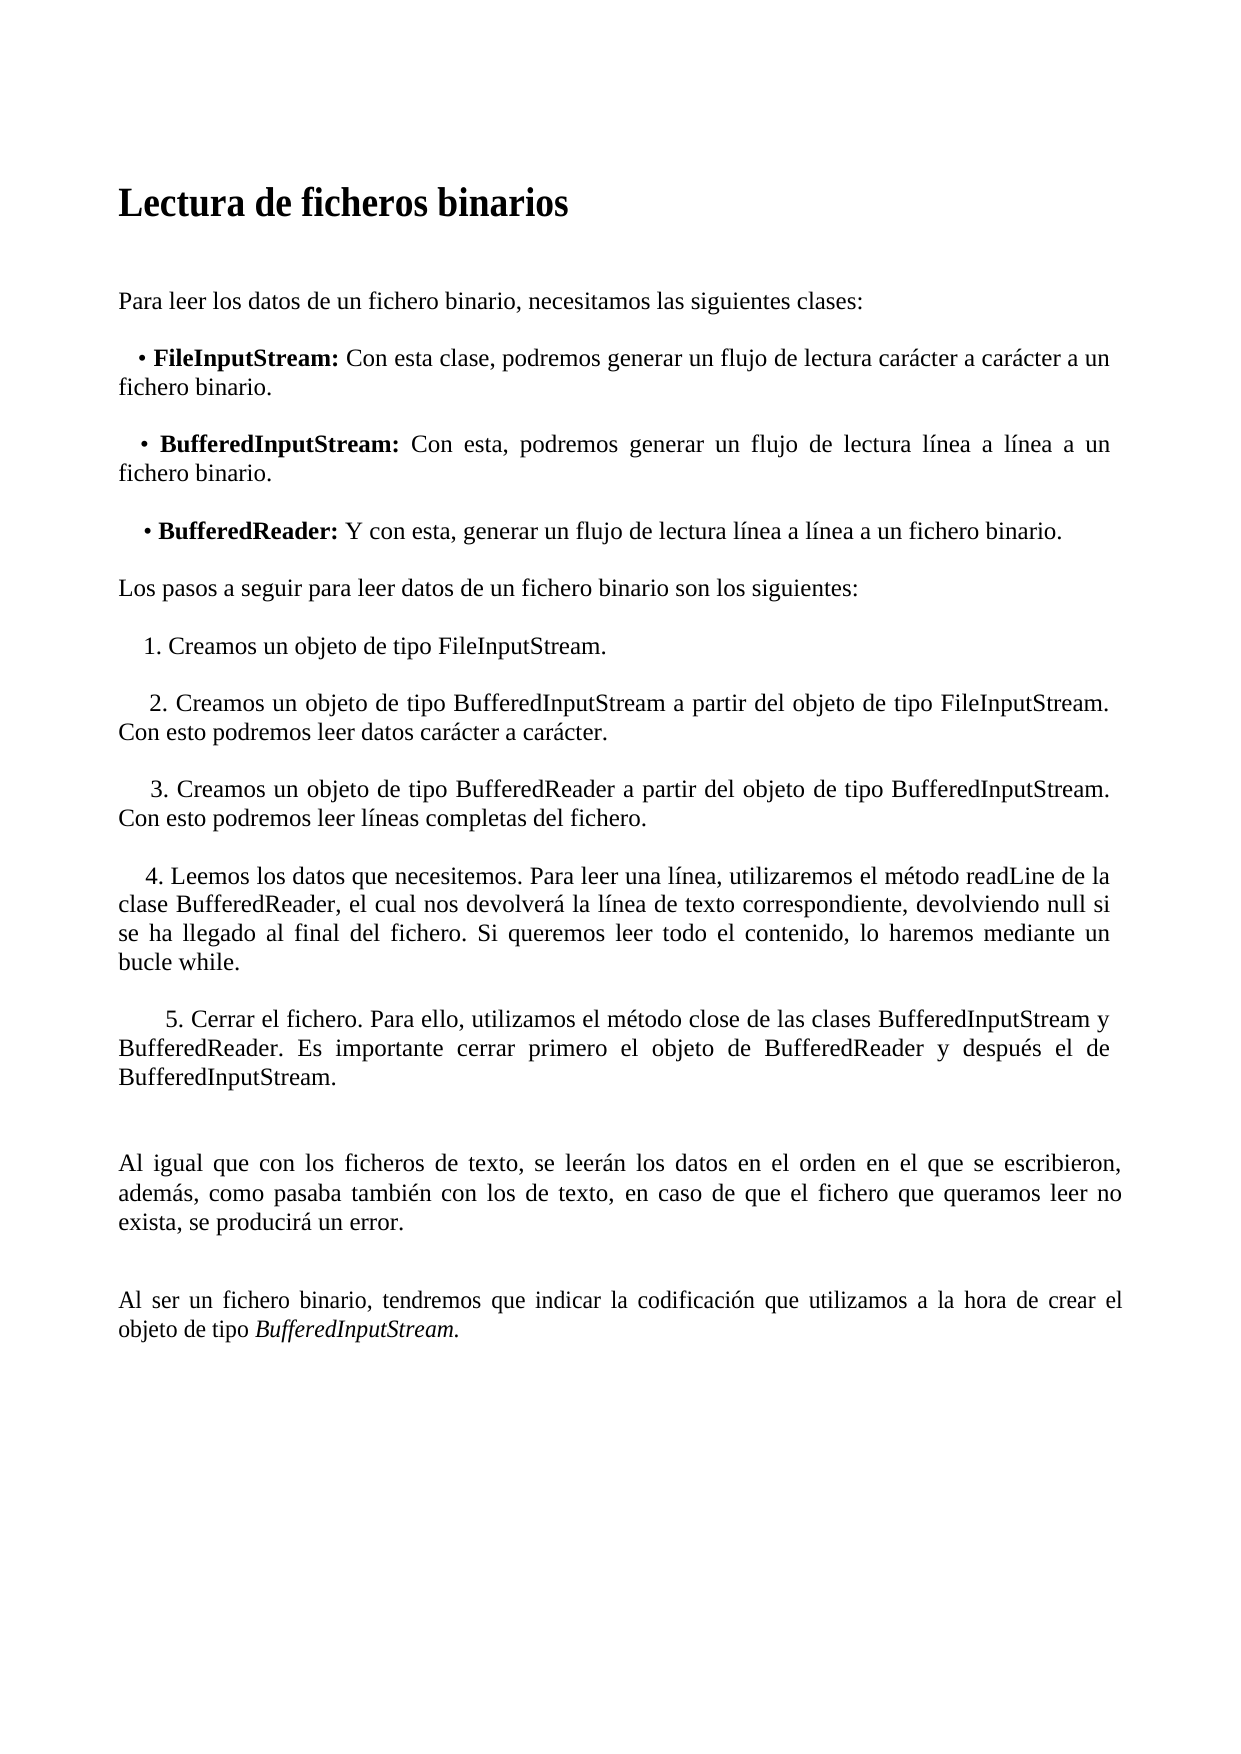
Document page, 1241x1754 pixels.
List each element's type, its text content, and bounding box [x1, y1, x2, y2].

text Para leer los datos de un fichero binario, necesitamos las siguientes clases: [118, 286, 1111, 314]
text 4. Leemos los datos que necesitemos. Para leer una línea, utilizaremos el método readLine de la clase BufferedReader, el cual nos devolverá la línea de texto correspondiente, devolviendo null si se ha llegado al final del fichero. Si queremos leer todo el contenido, lo haremos mediante un bucle while. [118, 861, 1111, 976]
text 3. Creamos un objeto de tipo BufferedReader a partir del objeto de tipo BufferedInputStream. Con esto podremos leer líneas completas del fichero. [118, 774, 1111, 832]
text • FileInputStream: Con esta clase, podremos generar un flujo de lectura carácter a carácter a un fichero binario. [118, 343, 1111, 401]
text 2. Creamos un objeto de tipo BufferedInputStream a partir del objeto de tipo FileInputStream. Con esto podremos leer datos carácter a carácter. [118, 688, 1111, 746]
text • BufferedInputStream: Con esta, podremos generar un flujo de lectura línea a línea a un fichero binario. [118, 429, 1111, 487]
text 1. Creamos un objeto de tipo FileInputStream. [118, 631, 1111, 659]
text 5. Cerrar el fichero. Para ello, utilizamos el método close de las clases BufferedInputStream y BufferedReader. Es importante cerrar primero el objeto de BufferedReader y después el de BufferedInputStream. [118, 1004, 1111, 1091]
text • BufferedReader: Y con esta, generar un flujo de lectura línea a línea a un fichero binario. [118, 516, 1111, 544]
text Lectura de ficheros binarios [118, 177, 1111, 225]
text Al ser un fichero binario, tendremos que indicar la codificación que utilizamos a la hora de crear el objeto de tipo BufferedInputStream. [118, 1285, 1123, 1343]
text Los pasos a seguir para leer datos de un fichero binario son los siguientes: [118, 573, 1111, 602]
text Al igual que con los ficheros de texto, se leerán los datos en el orden en el que se escribieron, además, como pasaba también con los de texto, en caso de que el fichero que queramos leer no exista, se producirá un error. [118, 1148, 1123, 1236]
